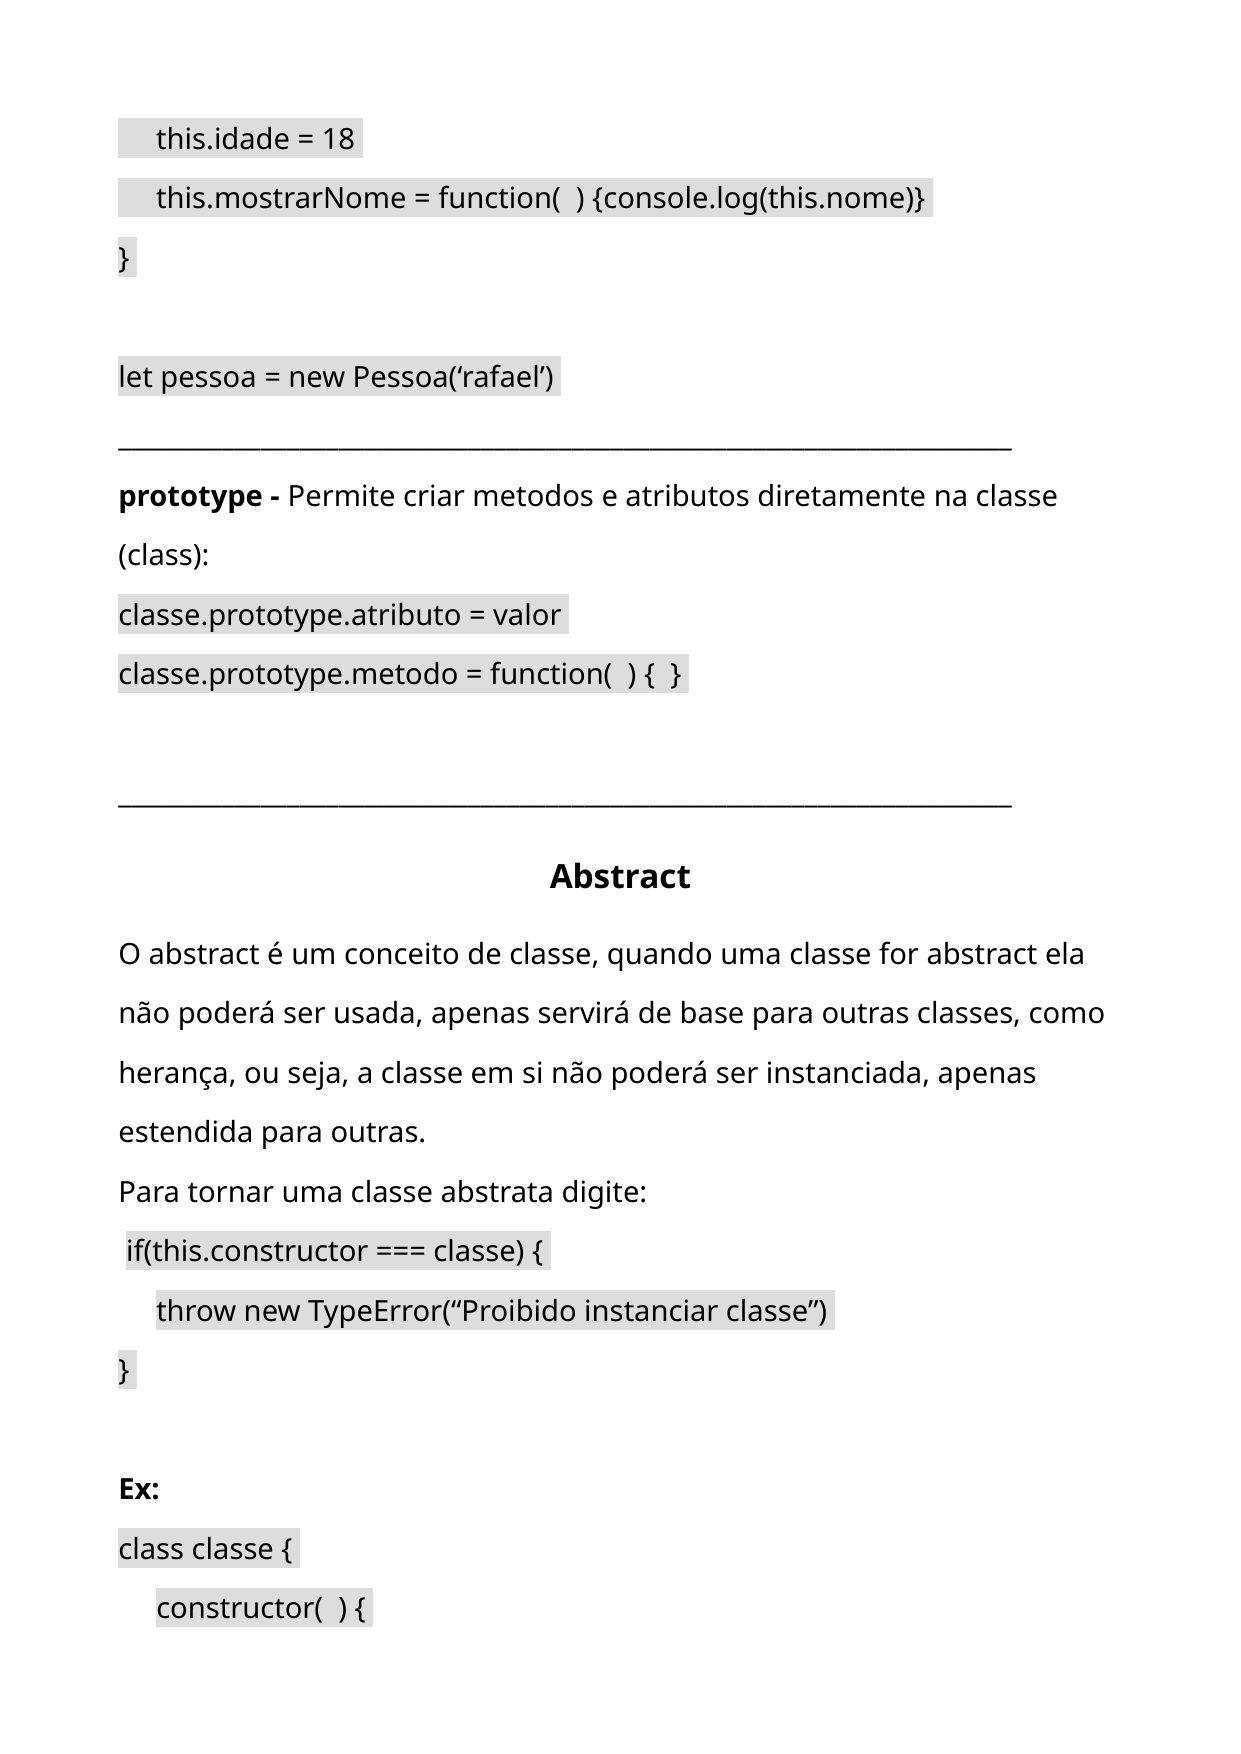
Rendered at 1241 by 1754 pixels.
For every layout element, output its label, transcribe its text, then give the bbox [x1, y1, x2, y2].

text } [118, 237, 1122, 277]
text } [118, 1350, 1122, 1389]
text throw new TypeError(“Proibido instanciar classe”) [118, 1290, 1122, 1330]
subtitle Abstract [118, 853, 1122, 898]
text _____________________________________________________________________ [118, 772, 1122, 812]
text classe.prototype.metodo = function( ) { } [118, 653, 1122, 693]
text class classe { [118, 1528, 1122, 1568]
text this.mostrarNome = function( ) {console.log(this.nome)} [118, 178, 1122, 217]
text let pessoa = new Pessoa(‘rafael’) [118, 356, 1122, 396]
text this.idade = 18 [118, 118, 1122, 158]
text Para tornar uma classe abstrata digite: [118, 1171, 1122, 1211]
text O abstract é um conceito de classe, quando uma classe for abstract ela não poderá ser usada, apenas servirá de base para outras classes, como herança, ou seja, a classe em si não poderá ser instanciada, apenas estendida para outras. [118, 933, 1122, 1151]
text Ex: [118, 1469, 1122, 1508]
text constructor( ) { [118, 1588, 1122, 1627]
text prototype - Permite criar metodos e atributos diretamente na classe (class): classe.prototype.atributo = valor [118, 475, 1122, 634]
text _____________________________________________________________________ [118, 416, 1122, 455]
text if(this.constructor === classe) { [118, 1231, 1122, 1270]
